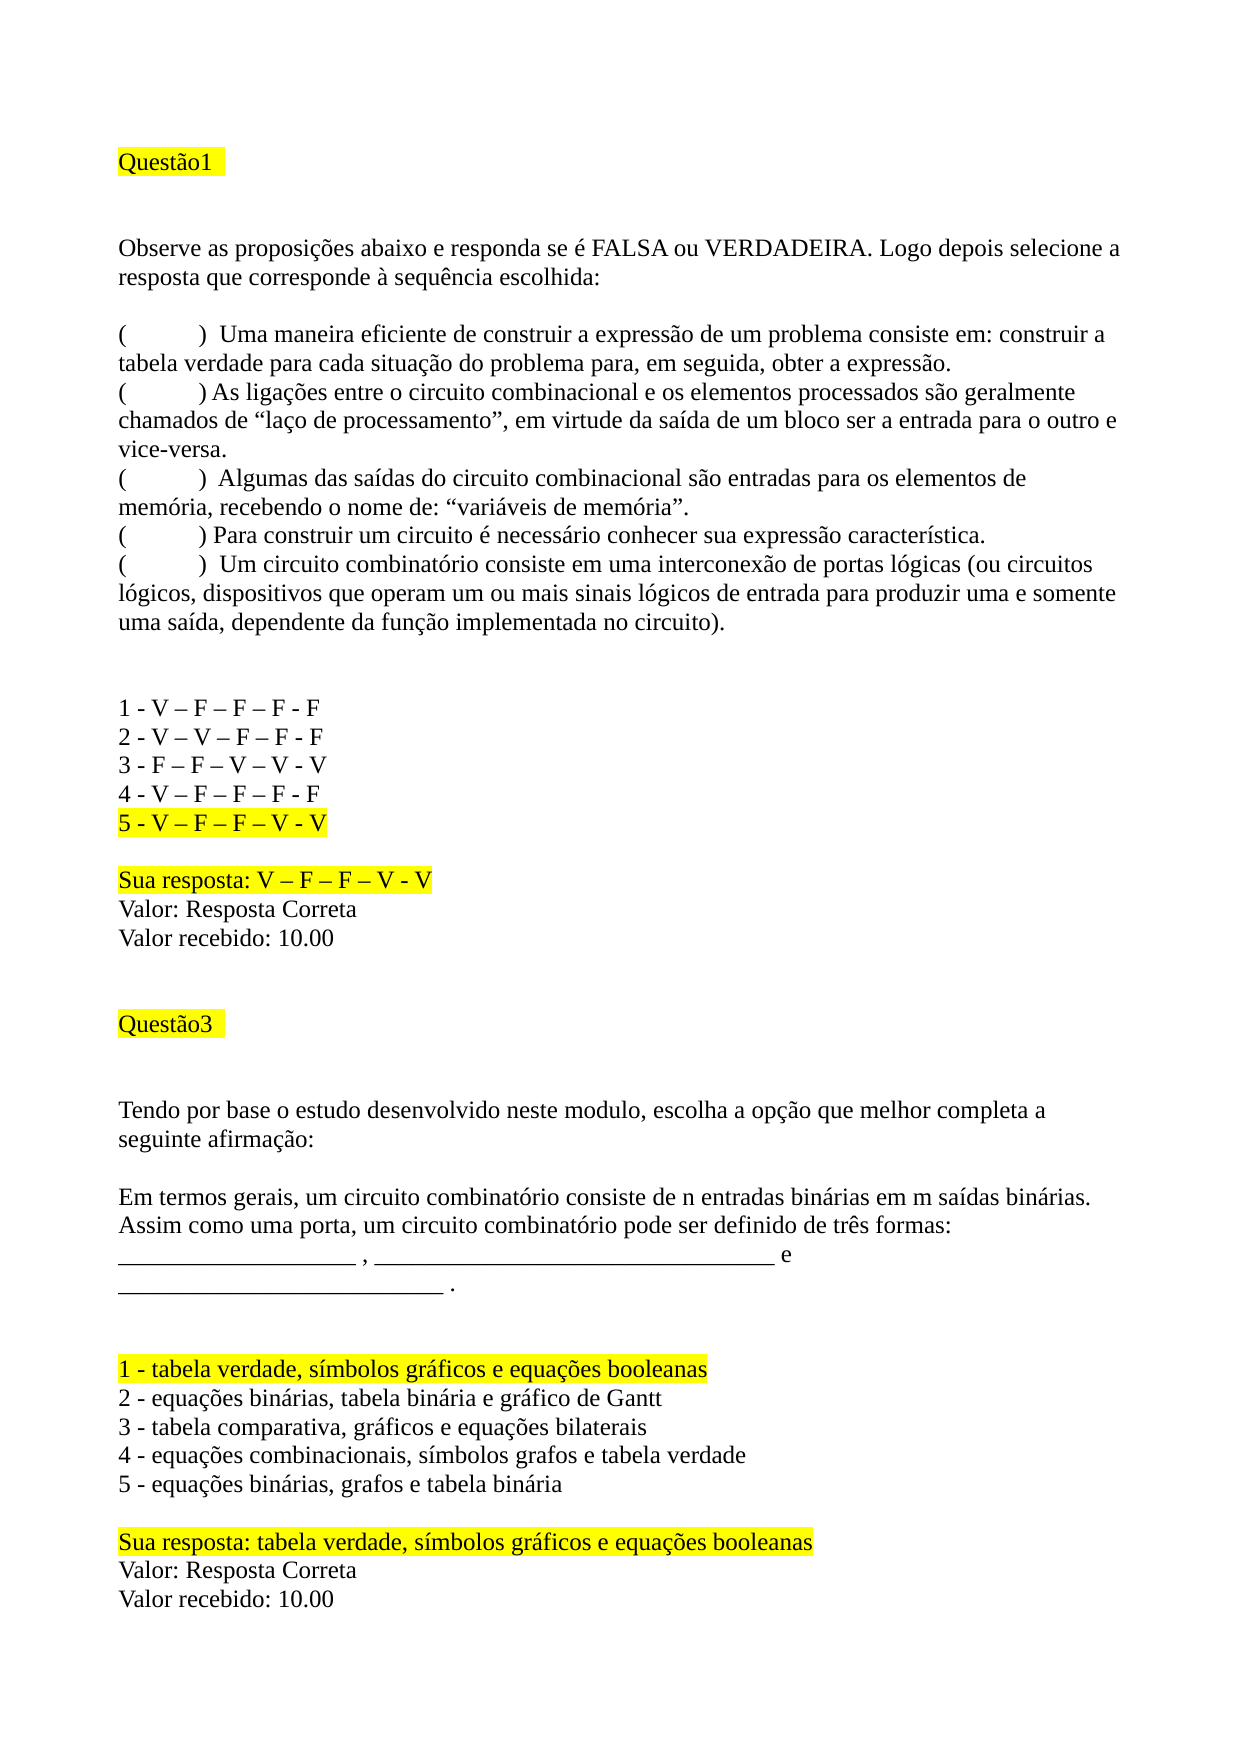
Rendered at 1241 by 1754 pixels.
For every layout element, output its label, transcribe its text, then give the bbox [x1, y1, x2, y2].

text Sua resposta: tabela verdade, símbolos gráficos e equações booleanas [118, 1527, 1122, 1556]
text Valor: Resposta Correta [118, 1556, 1122, 1584]
text 3 - tabela comparativa, gráficos e equações bilaterais [118, 1412, 1122, 1441]
text ( ) Uma maneira eficiente de construir a expressão de um problema consiste em: construir a tabela verdade para cada situação do problema para, em seguida, obter a expressão. [118, 319, 1122, 377]
text 5 - equações binárias, grafos e tabela binária [118, 1469, 1122, 1498]
text 5 - V – F – F – V - V [118, 808, 1122, 837]
text Questão1 [118, 147, 1122, 176]
text Em termos gerais, um circuito combinatório consiste de n entradas binárias em m saídas binárias. Assim como uma porta, um circuito combinatório pode ser definido de três formas: ___________________ , ________________________________ e __________________________ . [118, 1182, 1122, 1297]
text Sua resposta: V – F – F – V - V [118, 866, 1122, 894]
text 4 - equações combinacionais, símbolos grafos e tabela verdade [118, 1441, 1122, 1469]
text 4 - V – F – F – F - F [118, 779, 1122, 808]
text Questão3 [118, 1009, 1122, 1038]
text ( ) Para construir um circuito é necessário conhecer sua expressão característica. [118, 521, 1122, 549]
text 3 - F – F – V – V - V [118, 751, 1122, 779]
text Tendo por base o estudo desenvolvido neste modulo, escolha a opção que melhor completa a seguinte afirmação: [118, 1096, 1122, 1153]
text Valor recebido: 10.00 [118, 1584, 1122, 1613]
text 2 - equações binárias, tabela binária e gráfico de Gantt [118, 1383, 1122, 1412]
text 1 - V – F – F – F - F [118, 693, 1122, 722]
text Valor: Resposta Correta [118, 894, 1122, 923]
text ( ) As ligações entre o circuito combinacional e os elementos processados são geralmente chamados de “laço de processamento”, em virtude da saída de um bloco ser a entrada para o outro e vice-versa. [118, 377, 1122, 463]
text 2 - V – V – F – F - F [118, 722, 1122, 751]
text ( ) Um circuito combinatório consiste em uma interconexão de portas lógicas (ou circuitos lógicos, dispositivos que operam um ou mais sinais lógicos de entrada para produzir uma e somente uma saída, dependente da função implementada no circuito). [118, 549, 1122, 636]
text Observe as proposições abaixo e responda se é FALSA ou VERDADEIRA. Logo depois selecione a resposta que corresponde à sequência escolhida: [118, 233, 1122, 291]
text 1 - tabela verdade, símbolos gráficos e equações booleanas [118, 1354, 1122, 1383]
text ( ) Algumas das saídas do circuito combinacional são entradas para os elementos de memória, recebendo o nome de: “variáveis de memória”. [118, 463, 1122, 521]
text Valor recebido: 10.00 [118, 923, 1122, 952]
